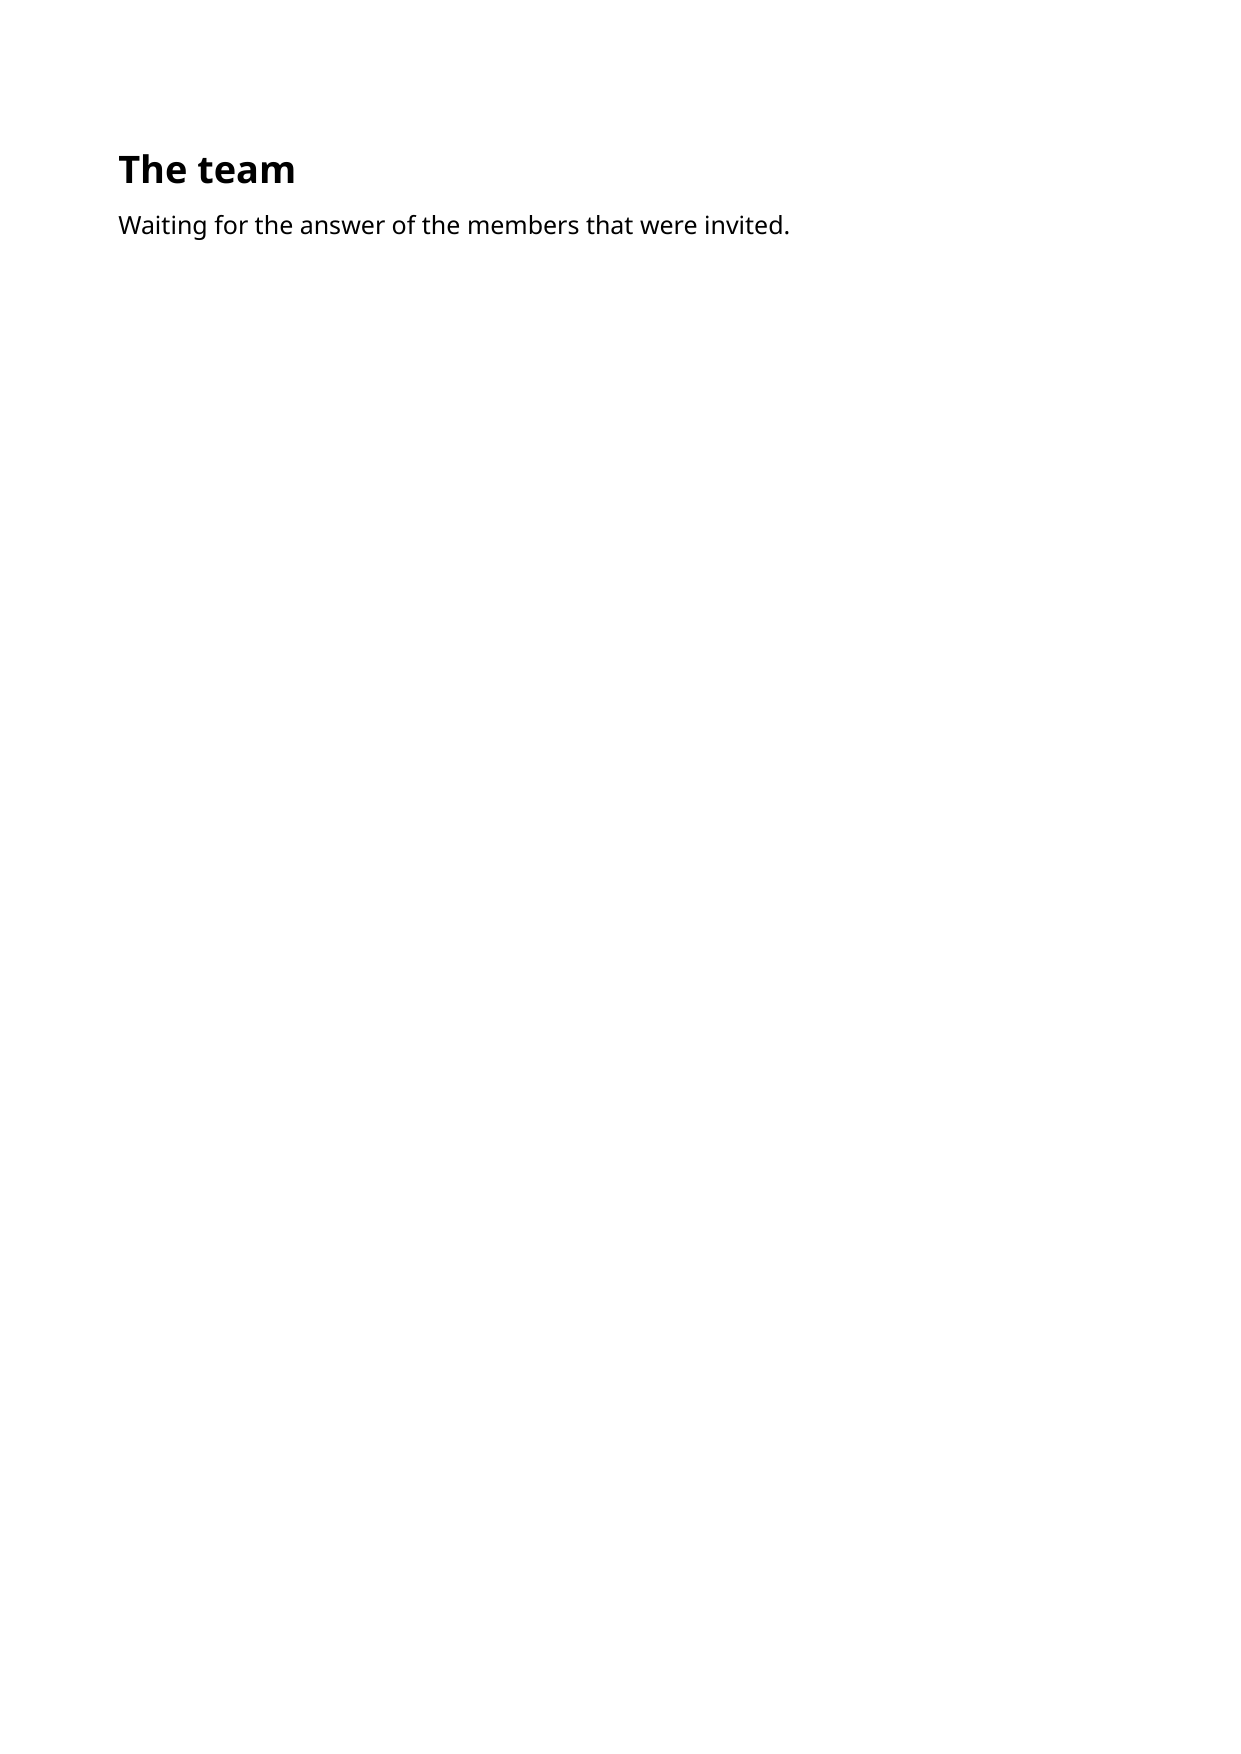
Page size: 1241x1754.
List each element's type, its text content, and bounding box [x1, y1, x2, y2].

text Waiting for the answer of the members that were invited. [118, 207, 1122, 241]
subtitle The team [118, 143, 1122, 195]
